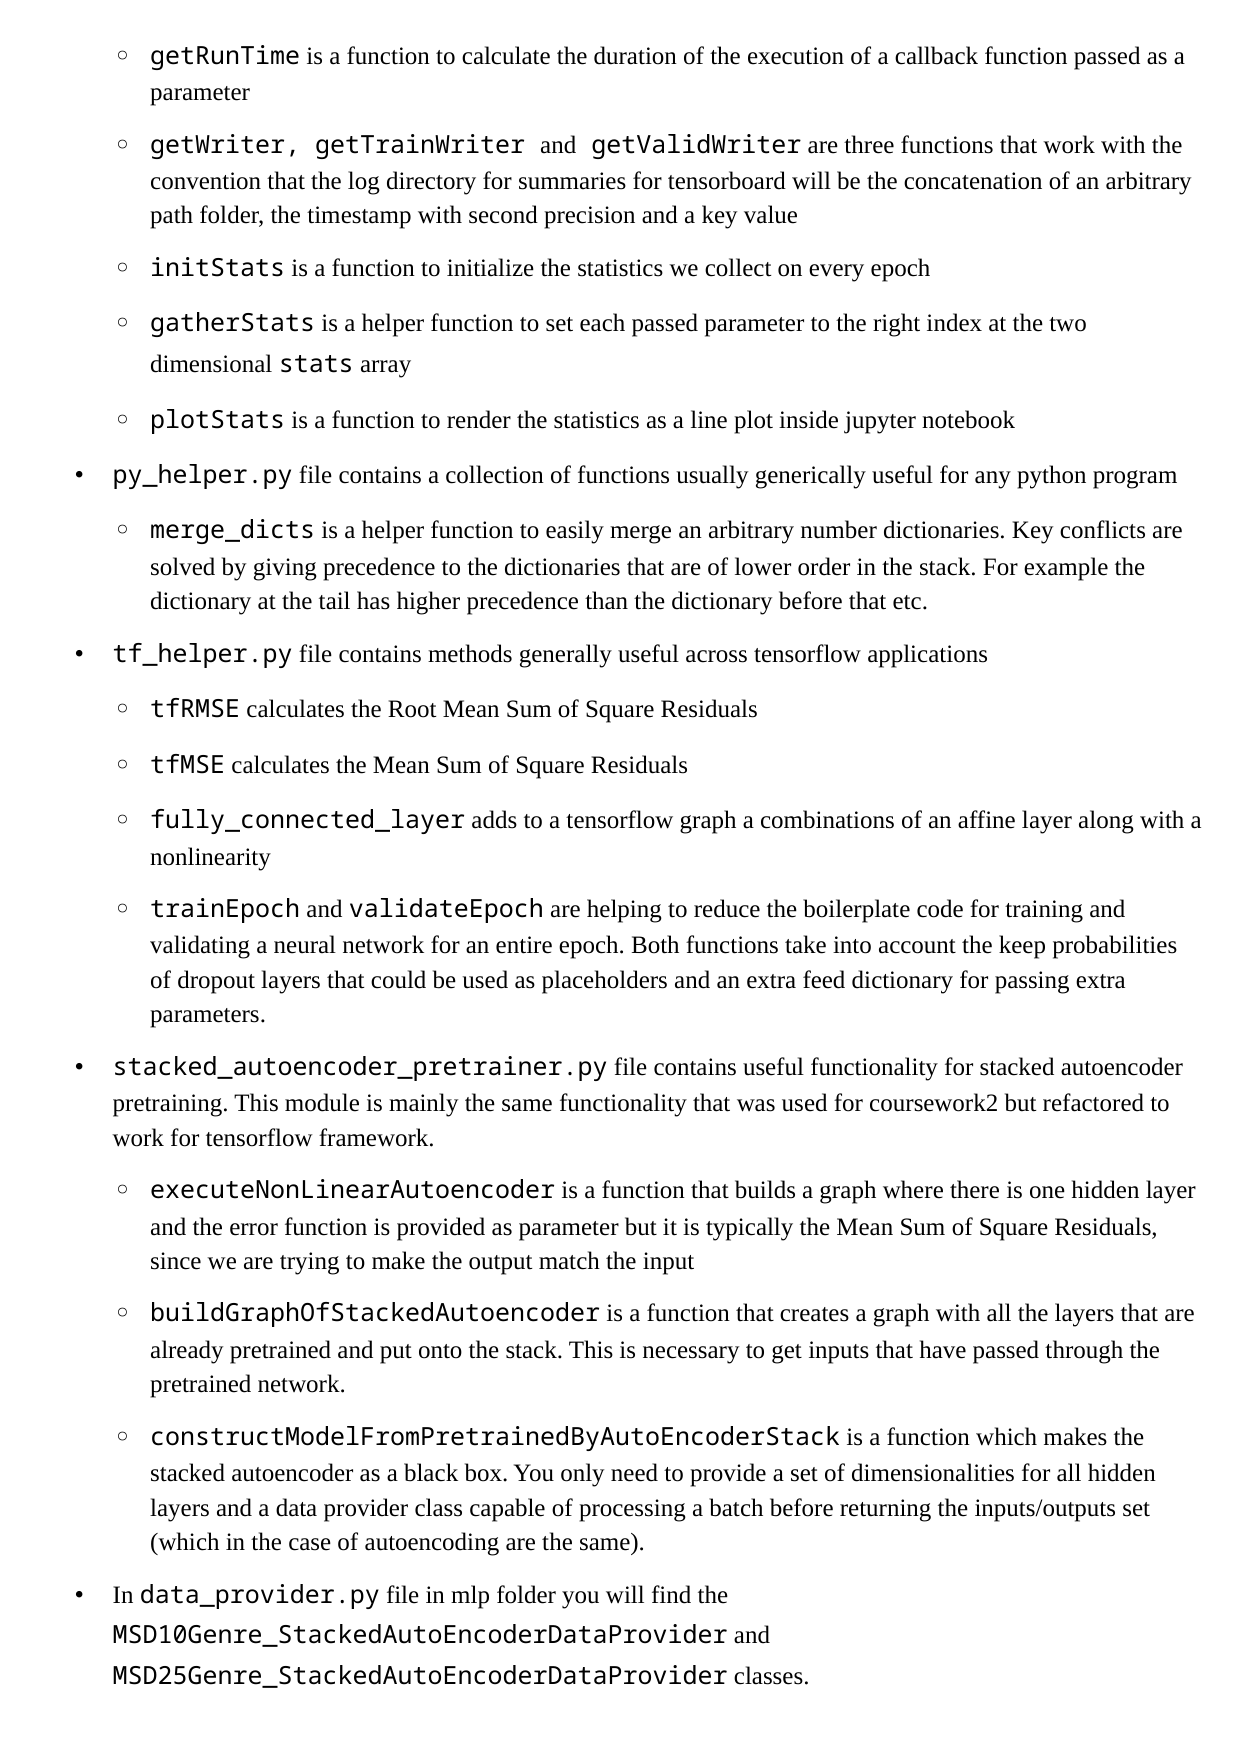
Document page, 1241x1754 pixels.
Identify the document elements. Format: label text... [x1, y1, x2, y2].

list plotStats is a function to render the statistics as a line plot inside jupyter notebook [112, 401, 1203, 435]
list executeNonLinearAutoencoder is a function that builds a graph where there is one hidden layer and the error function is provided as parameter but it is typically the Mean Sum of Square Residuals, since we are trying to make the output match the input [112, 1172, 1203, 1275]
list constructModelFromPretrainedByAutoEncoderStack is a function which makes the stacked autoencoder as a black box. You only need to provide a set of dimensionalities for all hidden layers and a data provider class capable of processing a batch before returning the inputs/outputs set (which in the case of autoencoding are the same). [112, 1418, 1203, 1556]
list trainEpoch and validateEpoch are helping to reduce the boilerplate code for training and validating a neural network for an entire epoch. Both functions take into account the keep probabilities of dropout layers that could be used as placeholders and an extra feed dictionary for passing extra parameters. [112, 891, 1203, 1028]
list py_helper.py file contains a collection of functions usually generically useful for any python program [75, 457, 1203, 491]
list stacked_autoencoder_pretrainer.py file contains useful functionality for stacked autoencoder pretraining. This module is mainly the same functionality that was used for coursework2 but refactored to work for tensorflow framework. [75, 1048, 1203, 1151]
list tfMSE calculates the Mean Sum of Square Residuals [112, 746, 1203, 780]
list buildGraphOfStackedAutoencoder is a function that creates a graph with all the layers that are already pretrained and put onto the stack. This is necessary to get inputs that have passed through the pretrained network. [112, 1295, 1203, 1398]
list tf_helper.py file contains methods generally useful across tensorflow applications [75, 636, 1203, 669]
list In data_provider.py file in mlp folder you will find the MSD10Genre_StackedAutoEncoderDataProvider and MSD25Genre_StackedAutoEncoderDataProvider classes. [75, 1576, 1203, 1692]
list getRunTime is a function to calculate the duration of the execution of a callback function passed as a parameter [112, 37, 1203, 106]
list getWriter, getTrainWriter and getValidWriter are three functions that work with the convention that the log directory for summaries for tensorboard will be the concatenation of an arbitrary path folder, the timestamp with second precision and a key value [112, 126, 1203, 229]
list merge_dicts is a helper function to easily merge an arbitrary number dictionaries. Key conflicts are solved by giving precedence to the dictionaries that are of lower order in the stack. For example the dictionary at the tail has higher precedence than the dictionary before that etc. [112, 512, 1203, 615]
list gatherStats is a helper function to set each passed parameter to the right index at the two dimensional stats array [112, 305, 1203, 380]
list tfRMSE calculates the Root Mean Sum of Square Residuals [112, 691, 1203, 725]
list fully_connected_layer adds to a tensorflow graph a combinations of an affine layer along with a nonlinearity [112, 802, 1203, 870]
list initStats is a function to initialize the statistics we collect on every epoch [112, 250, 1203, 284]
